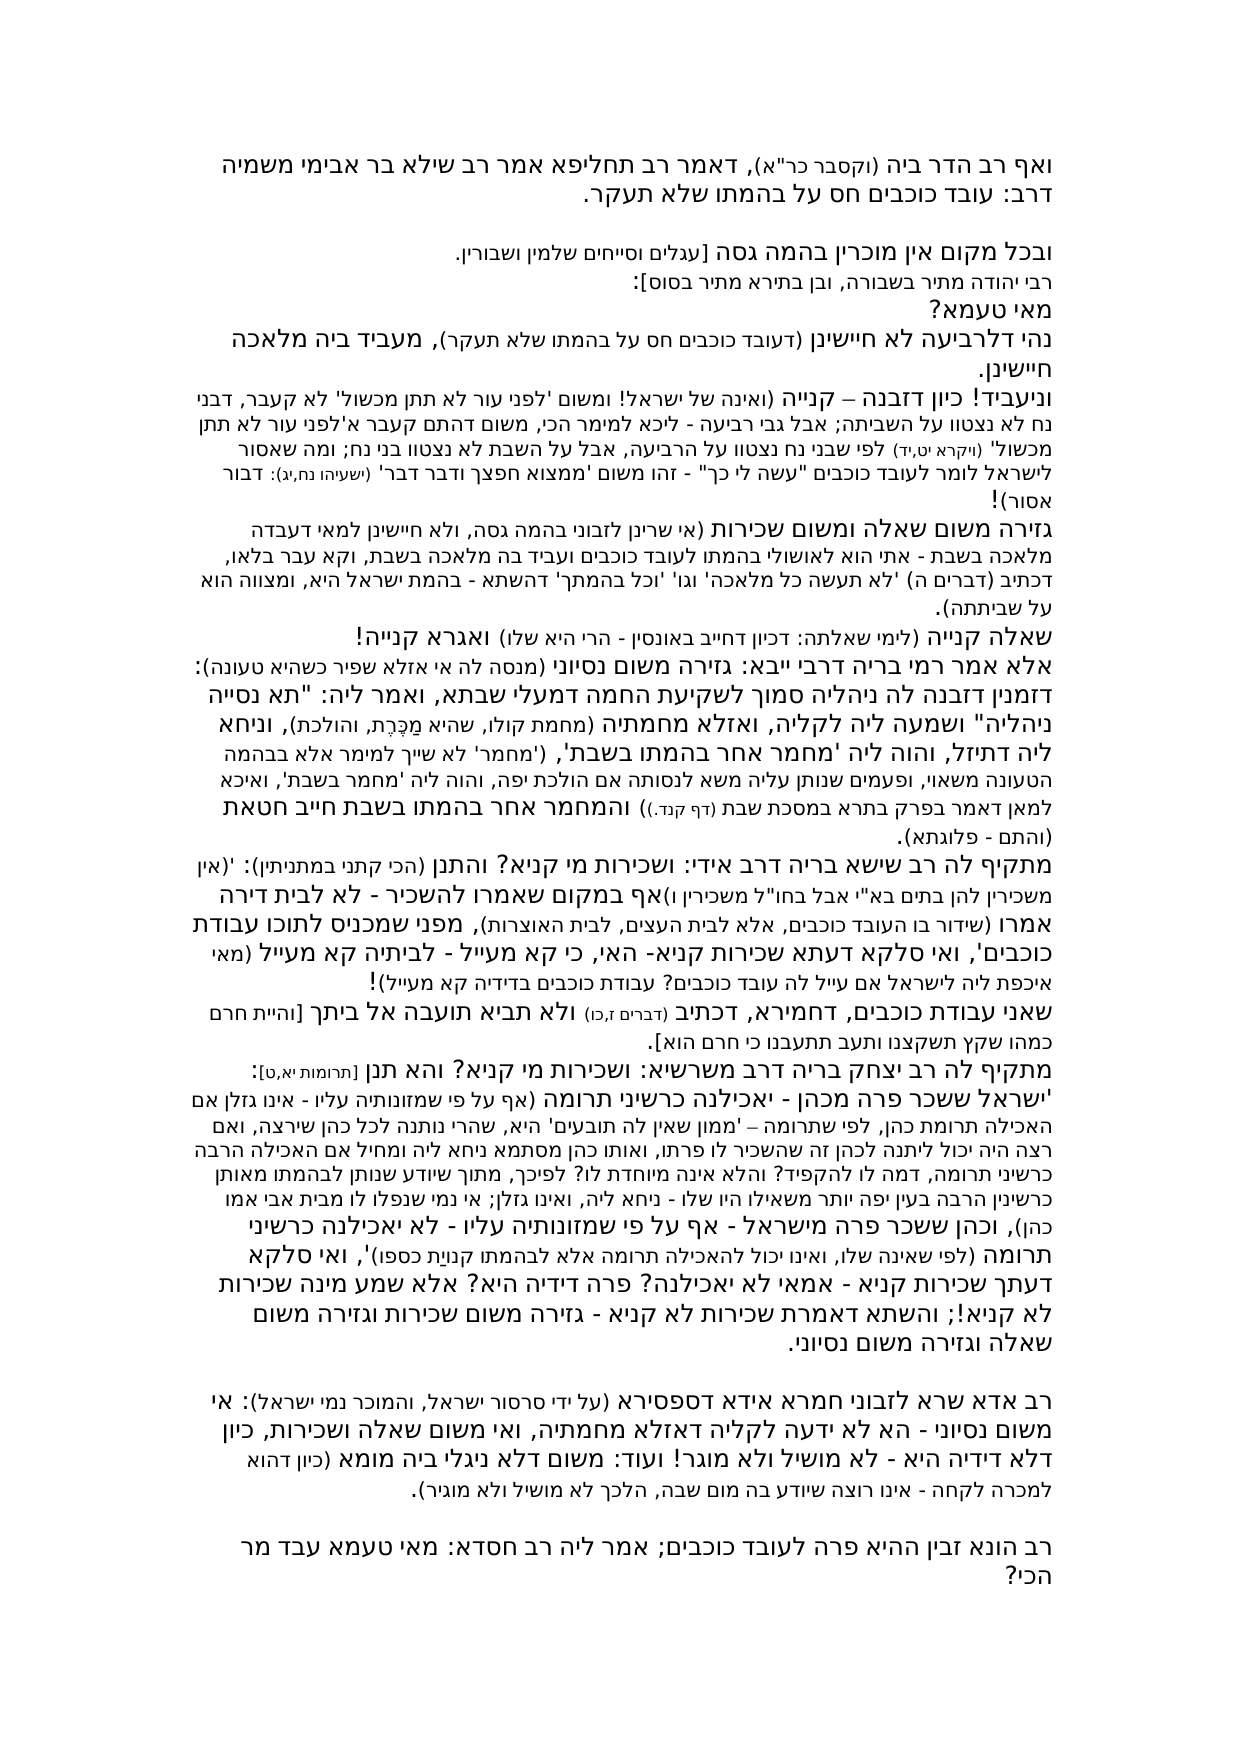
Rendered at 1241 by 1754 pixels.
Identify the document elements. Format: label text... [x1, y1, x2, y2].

text אלא אמר רמי בריה דרבי ייבא: גזירה משום נסיוני (מנסה לה אי אזלא שפיר כשהיא טעונה): דזמנין דזבנה לה ניהליה סמוך לשקיעת החמה דמעלי שבתא, ואמר ליה: "תא נסייה ניהליה" ושמעה ליה לקליה, ואזלא מחמתיה (מחמת קולו, שהיא מַכֶּרֶת, והולכת), וניחא ליה דתיזל, והוה ליה 'מחמר אחר בהמתו בשבת', ('מחמר' לא שייך למימר אלא בבהמה הטעונה משאוי, ופעמים שנותן עליה משא לנסותה אם הולכת יפה, והוה ליה 'מחמר בשבת', ואיכא למאן דאמר בפרק בתרא במסכת שבת (דף קנד.)) והמחמר אחר בהמתו בשבת חייב חטאת (והתם - פלוגתא). [187, 651, 1053, 851]
text שאני עבודת כוכבים, דחמירא, דכתיב (דברים ז,כו) ולא תביא תועבה אל ביתך [והיית חרם כמהו שקץ תשקצנו ותעב תתעבנו כי חרם הוא]. [187, 997, 1053, 1055]
text מתקיף לה רב יצחק בריה דרב משרשיא: ושכירות מי קניא? והא תנן [תרומות יא,ט]: 'ישראל ששכר פרה מכהן - יאכילנה כרשיני תרומה (אף על פי שמזונותיה עליו - אינו גזלן אם האכילה תרומת כהן, לפי שתרומה – 'ממון שאין לה תובעים' היא, שהרי נותנה לכל כהן שירצה, ואם רצה היה יכול ליתנה לכהן זה שהשכיר לו פרתו, ואותו כהן מסתמא ניחא ליה ומחיל אם האכילה הרבה כרשיני תרומה, דמה לו להקפיד? והלא אינה מיוחדת לו? לפיכך, מתוך שיודע שנותן לבהמתו מאותן כרשינין הרבה בעין יפה יותר משאילו היו שלו - ניחא ליה, ואינו גזלן; אי נמי שנפלו לו מבית אבי אמו כהן), וכהן ששכר פרה מישראל - אף על פי שמזונותיה עליו - לא יאכילנה כרשיני תרומה (לפי שאינה שלו, ואינו יכול להאכילה תרומה אלא לבהמתו קנויַת כספו)', ואי סלקא דעתך שכירות קניא - אמאי לא יאכילנה? פרה דידיה היא? אלא שמע מינה שכירות לא קניא!; והשתא דאמרת שכירות לא קניא - גזירה משום שכירות וגזירה משום שאלה וגזירה משום נסיוני. [187, 1055, 1053, 1357]
text רבי יהודה מתיר בשבורה, ובן בתירא מתיר בסוס]: [187, 266, 1053, 296]
text וניעביד! כיון דזבנה – קנייה (ואינה של ישראל! ומשום 'לפני עור לא תתן מכשול' לא קעבר, דבני נח לא נצטוו על השביתה; אבל גבי רביעה - ליכא למימר הכי, משום דהתם קעבר א'לפני עור לא תתן מכשול' (ויקרא יט,יד) לפי שבני נח נצטוו על הרביעה, אבל על השבת לא נצטוו בני נח; ומה שאסור לישראל לומר לעובד כוכבים "עשה לי כך" - זהו משום 'ממצוא חפצך ודבר דבר' (ישעיהו נח,יג): דבור אסור)! [187, 383, 1053, 514]
text שאלה קנייה (לימי שאלתה: דכיון דחייב באונסין - הרי היא שלו) ואגרא קנייה! [187, 622, 1053, 651]
text ואף רב הדר ביה (וקסבר כר"א), דאמר רב תחליפא אמר רב שילא בר אבימי משמיה דרב: עובד כוכבים חס על בהמתו שלא תעקר. [187, 150, 1053, 208]
text מתקיף לה רב שישא בריה דרב אידי: ושכירות מי קניא? והתנן (הכי קתני במתניתין): '(אין משכירין להן בתים בא"י אבל בחו"ל משכירין ו)אף במקום שאמרו להשכיר - לא לבית דירה אמרו (שידור בו העובד כוכבים, אלא לבית העצים, לבית האוצרות), מפני שמכניס לתוכו עבודת כוכבים', ואי סלקא דעתא שכירות קניא- האי, כי קא מעייל - לביתיה קא מעייל (מאי איכפת ליה לישראל אם עייל לה עובד כוכבים? עבודת כוכבים בדידיה קא מעייל)! [187, 851, 1053, 997]
text גזירה משום שאלה ומשום שכירות (אי שרינן לזבוני בהמה גסה, ולא חיישינן למאי דעבדה מלאכה בשבת - אתי הוא לאושולי בהמתו לעובד כוכבים ועביד בה מלאכה בשבת, וקא עבר בלאו, דכתיב (דברים ה) 'לא תעשה כל מלאכה' וגו' 'וכל בהמתך' דהשתא - בהמת ישראל היא, ומצווה הוא על שביתתה). [187, 514, 1053, 622]
text רב הונא זבין ההיא פרה לעובד כוכבים; אמר ליה רב חסדא: מאי טעמא עבד מר הכי? [187, 1532, 1053, 1590]
text מאי טעמא? [187, 296, 1053, 325]
text נהי דלרביעה לא חיישינן (דעובד כוכבים חס על בהמתו שלא תעקר), מעביד ביה מלאכה חיישינן. [187, 325, 1053, 383]
text ובכל מקום אין מוכרין בהמה גסה [עגלים וסייחים שלמין ושבורין. [187, 237, 1053, 266]
text רב אדא שרא לזבוני חמרא אידא דספסירא (על ידי סרסור ישראל, והמוכר נמי ישראל): אי משום נסיוני - הא לא ידעה לקליה דאזלא מחמתיה, ואי משום שאלה ושכירות, כיון דלא דידיה היא - לא מושיל ולא מוגר! ועוד: משום דלא ניגלי ביה מומא (כיון דהוא למכרה לקחה - אינו רוצה שיודע בה מום שבה, הלכך לא מושיל ולא מוגיר). [187, 1386, 1053, 1503]
